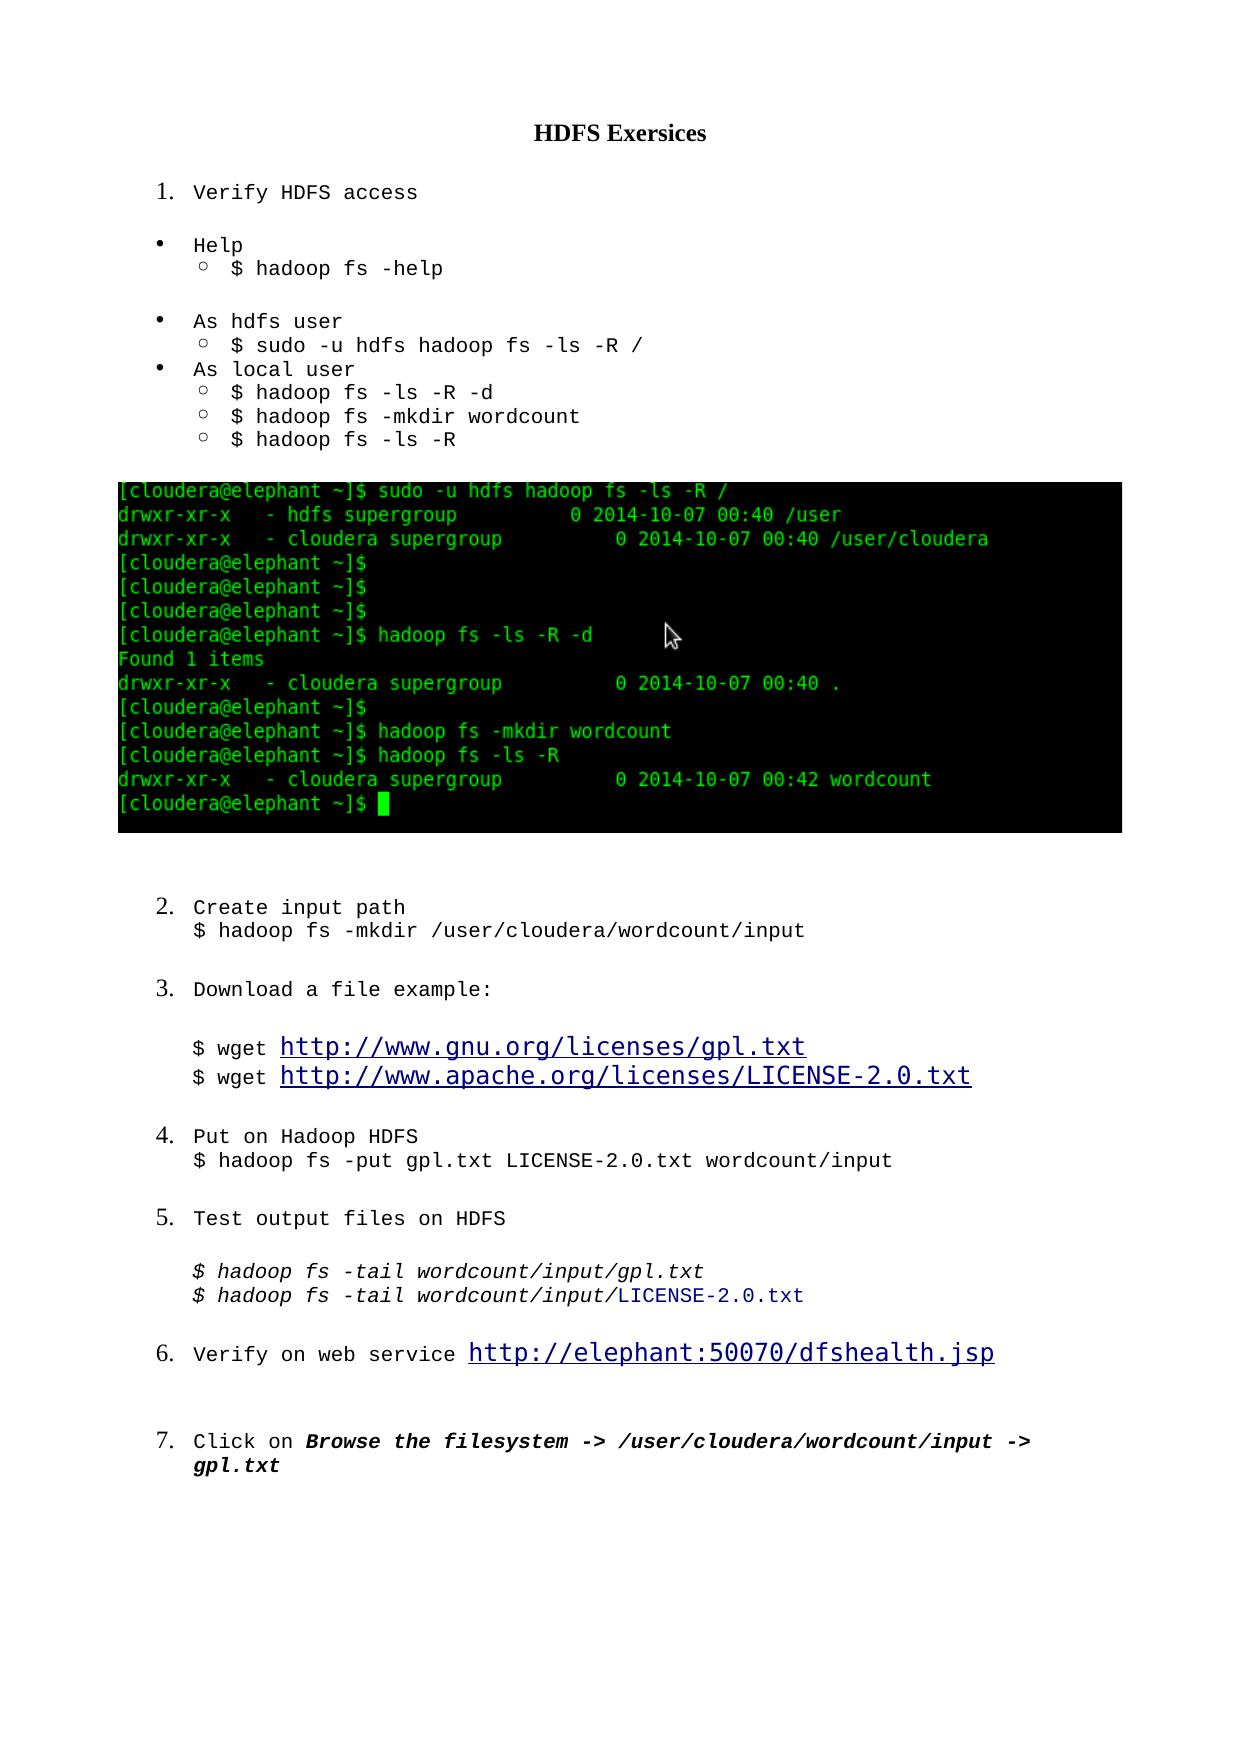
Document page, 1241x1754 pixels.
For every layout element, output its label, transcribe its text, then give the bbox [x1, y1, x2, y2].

text HDFS Exersices [118, 118, 1122, 147]
list Create input path [156, 891, 1122, 920]
list $ hadoop fs -ls -R -d [193, 382, 1122, 406]
list Verify HDFS access [156, 176, 1122, 206]
list $ hadoop fs -mkdir /user/cloudera/wordcount/input [156, 920, 1122, 944]
list Click on Browse the filesystem -> /user/cloudera/wordcount/input -> gpl.txt [156, 1426, 1122, 1479]
text $ hadoop fs -tail wordcount/input/LICENSE-2.0.txt [118, 1285, 1122, 1308]
picture [118, 482, 1123, 833]
list As hdfs user [156, 311, 1122, 335]
list Download a file example: [156, 973, 1122, 1003]
text $ wget http://www.apache.org/licenses/LICENSE-2.0.txt [118, 1061, 1122, 1091]
list As local user [156, 358, 1122, 382]
list Verify on web service http://elephant:50070/dfshealth.jsp [156, 1338, 1122, 1367]
list Help [156, 235, 1122, 258]
list $ hadoop fs -mkdir wordcount [193, 406, 1122, 429]
list $ hadoop fs -help [193, 258, 1122, 282]
list $ hadoop fs -ls -R [193, 429, 1122, 453]
text $ wget http://www.gnu.org/licenses/gpl.txt [118, 1032, 1122, 1061]
list Test output files on HDFS [156, 1202, 1122, 1232]
text $ hadoop fs -tail wordcount/input/gpl.txt [118, 1261, 1122, 1285]
list Put on Hadoop HDFS [156, 1120, 1122, 1149]
list $ hadoop fs -put gpl.txt LICENSE-2.0.txt wordcount/input [156, 1149, 1122, 1173]
list $ sudo -u hdfs hadoop fs -ls -R / [193, 335, 1122, 358]
